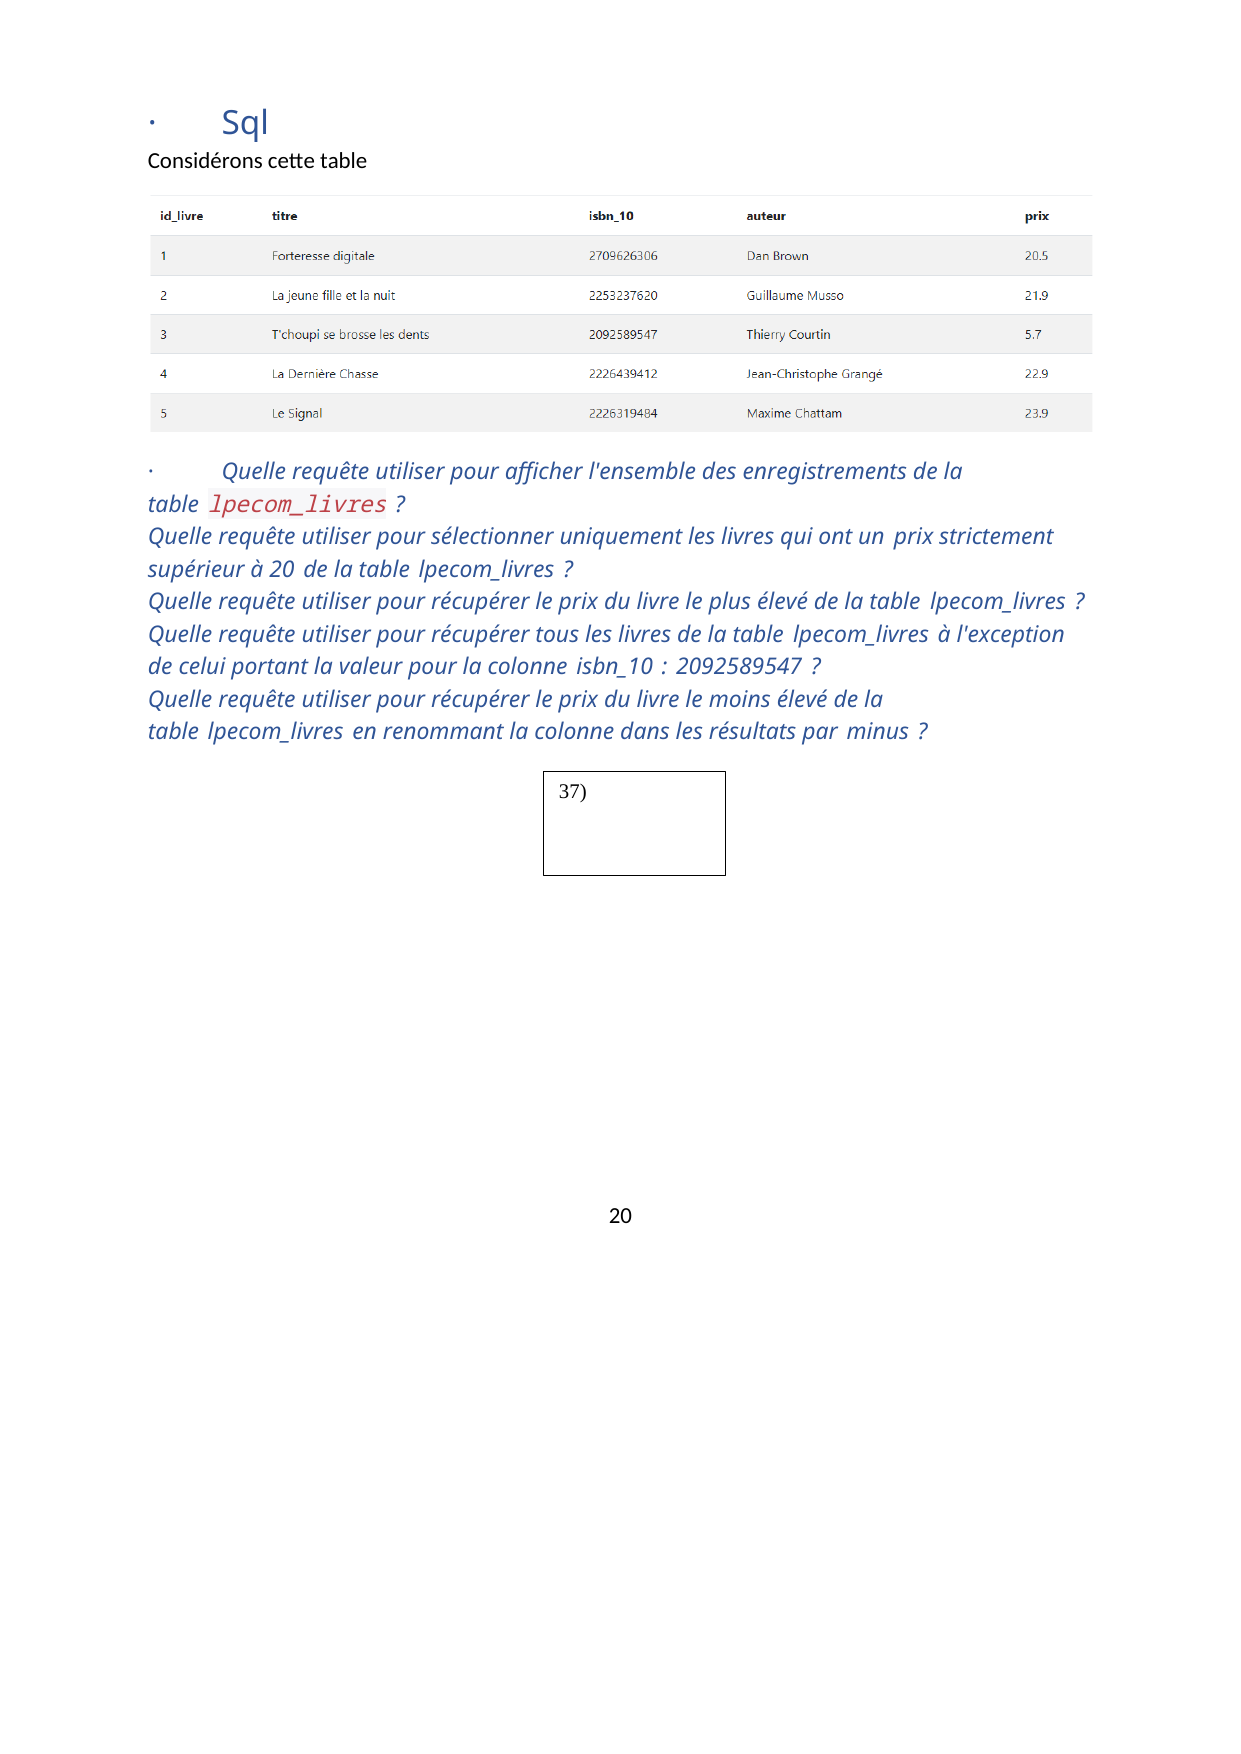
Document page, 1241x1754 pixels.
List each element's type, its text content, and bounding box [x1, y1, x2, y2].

text Considérons cette table [148, 146, 1093, 174]
picture [147, 191, 1093, 434]
list Sql [148, 99, 1093, 144]
list Quelle requête utiliser pour afficher l'ensemble des enregistrements de la table lpecom_livres ? Quelle requête utiliser pour sélectionner uniquement les livres qui ont un prix strictement supérieur à 20 de la table lpecom_livres ? Quelle requête utiliser pour récupérer le prix du livre le plus élevé de la table lpecom_livres ? Quelle requête utiliser pour récupérer tous les livres de la table lpecom_livres à l'exception de celui portant la valeur pour la colonne isbn_10 : 2092589547 ? Quelle requête utiliser pour récupérer le prix du livre le moins élevé de la table lpecom_livres en renommant la colonne dans les résultats par minus ? [148, 455, 1093, 746]
